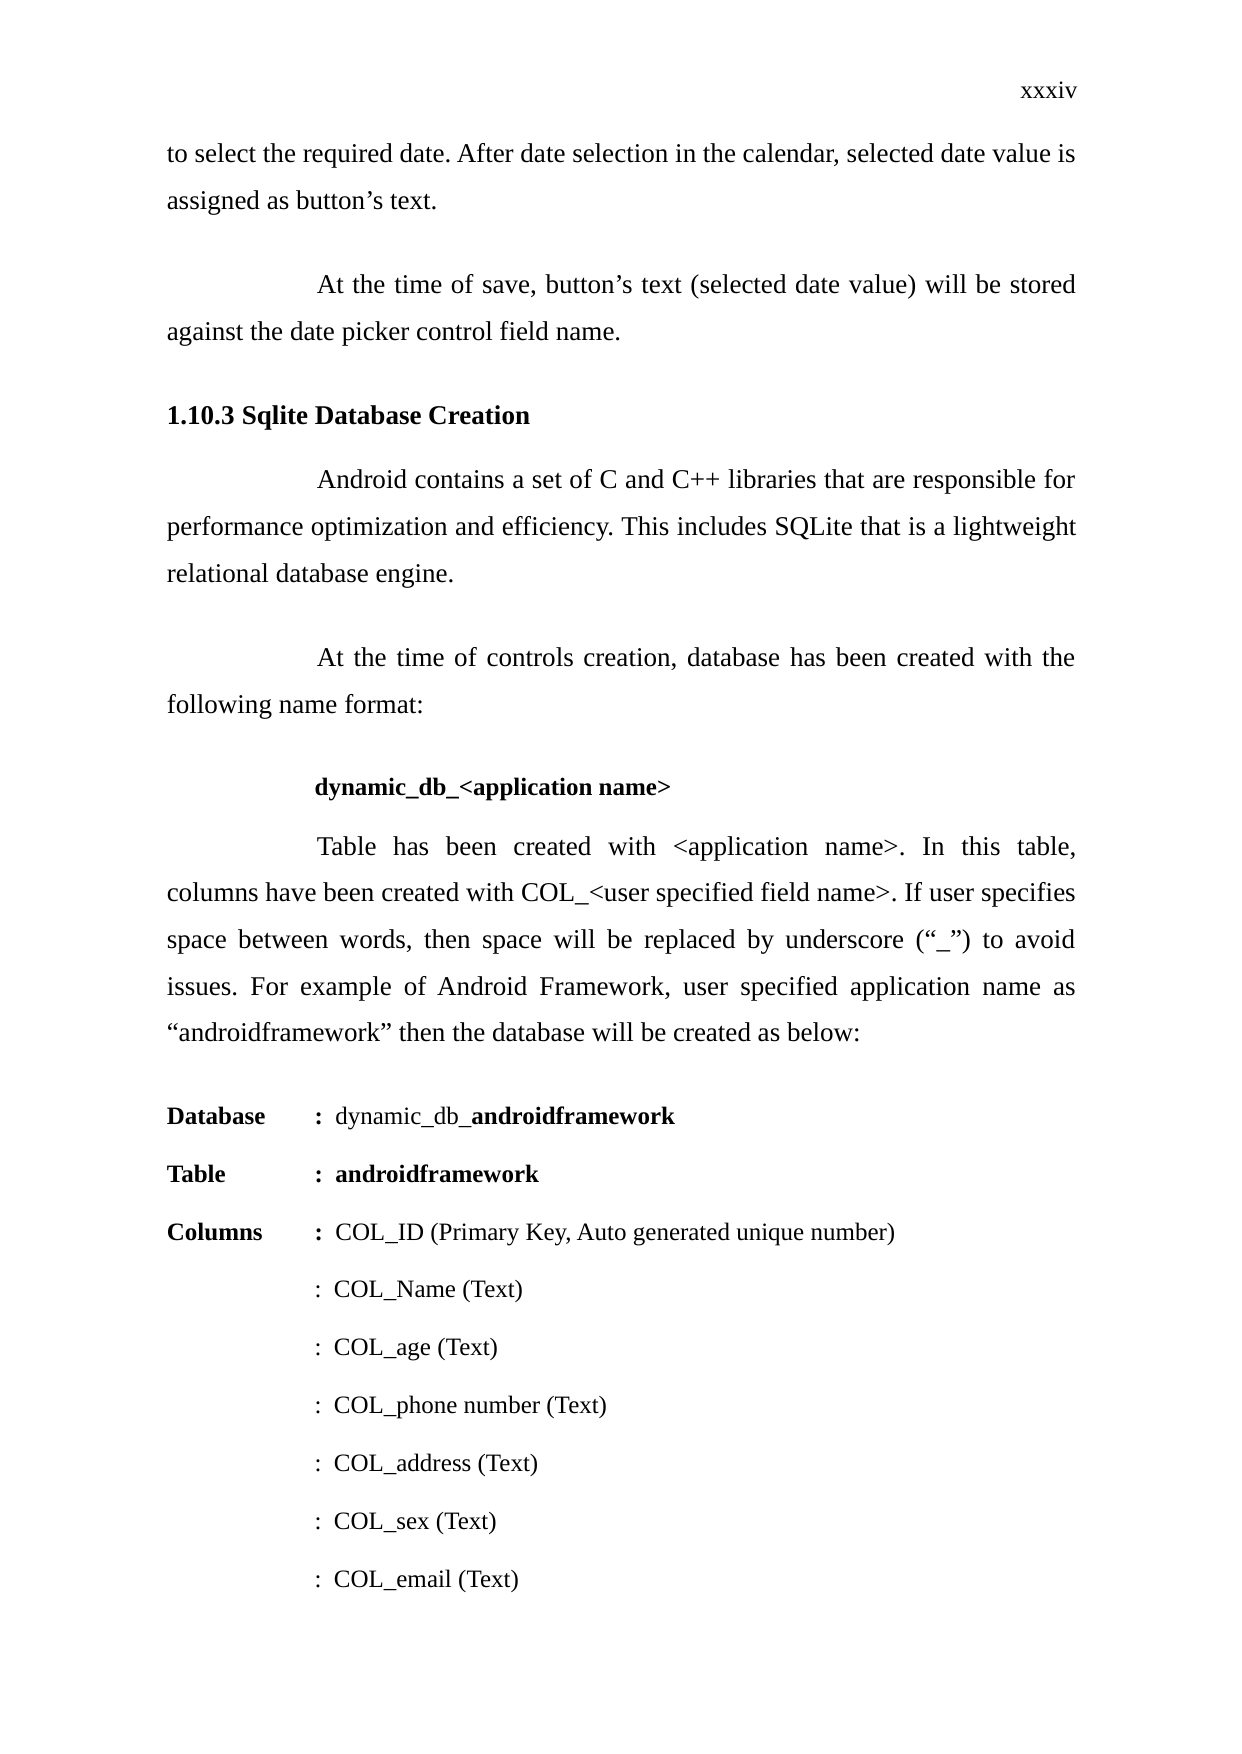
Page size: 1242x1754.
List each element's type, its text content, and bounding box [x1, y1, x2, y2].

text At the time of controls creation, database has been created with the following name format: [167, 641, 1077, 719]
text Columns : COL_ID (Primary Key, Auto generated unique number) [167, 1217, 1077, 1245]
subtitle Sqlite Database Creation [167, 399, 1077, 430]
text : COL_address (Text) [167, 1448, 1077, 1477]
text : COL_sex (Text) [167, 1506, 1077, 1535]
text : COL_Name (Text) [167, 1274, 1077, 1303]
text Table : androidframework [167, 1159, 1077, 1187]
text : COL_phone number (Text) [167, 1390, 1077, 1419]
text dynamic_db_<application name> [241, 772, 1077, 801]
text : COL_email (Text) [167, 1564, 1077, 1593]
text Database : dynamic_db_androidframework [167, 1101, 1077, 1129]
text Table has been created with <application name>. In this table, columns have been created with COL_<user specified field name>. If user specifies space between words, then space will be replaced by underscore (“_”) to avoid issues. For example of Android Framework, user specified application name as “androidframework” then the database will be created as below: [167, 830, 1077, 1048]
text At the time of save, button’s text (selected date value) will be stored against the date picker control field name. [167, 268, 1077, 346]
text : COL_age (Text) [167, 1332, 1077, 1361]
text to select the required date. After date selection in the calendar, selected date value is assigned as button’s text. [167, 137, 1077, 215]
text Android contains a set of C and C++ libraries that are responsible for performance optimization and efficiency. This includes SQLite that is a lightweight relational database engine. [167, 464, 1077, 588]
